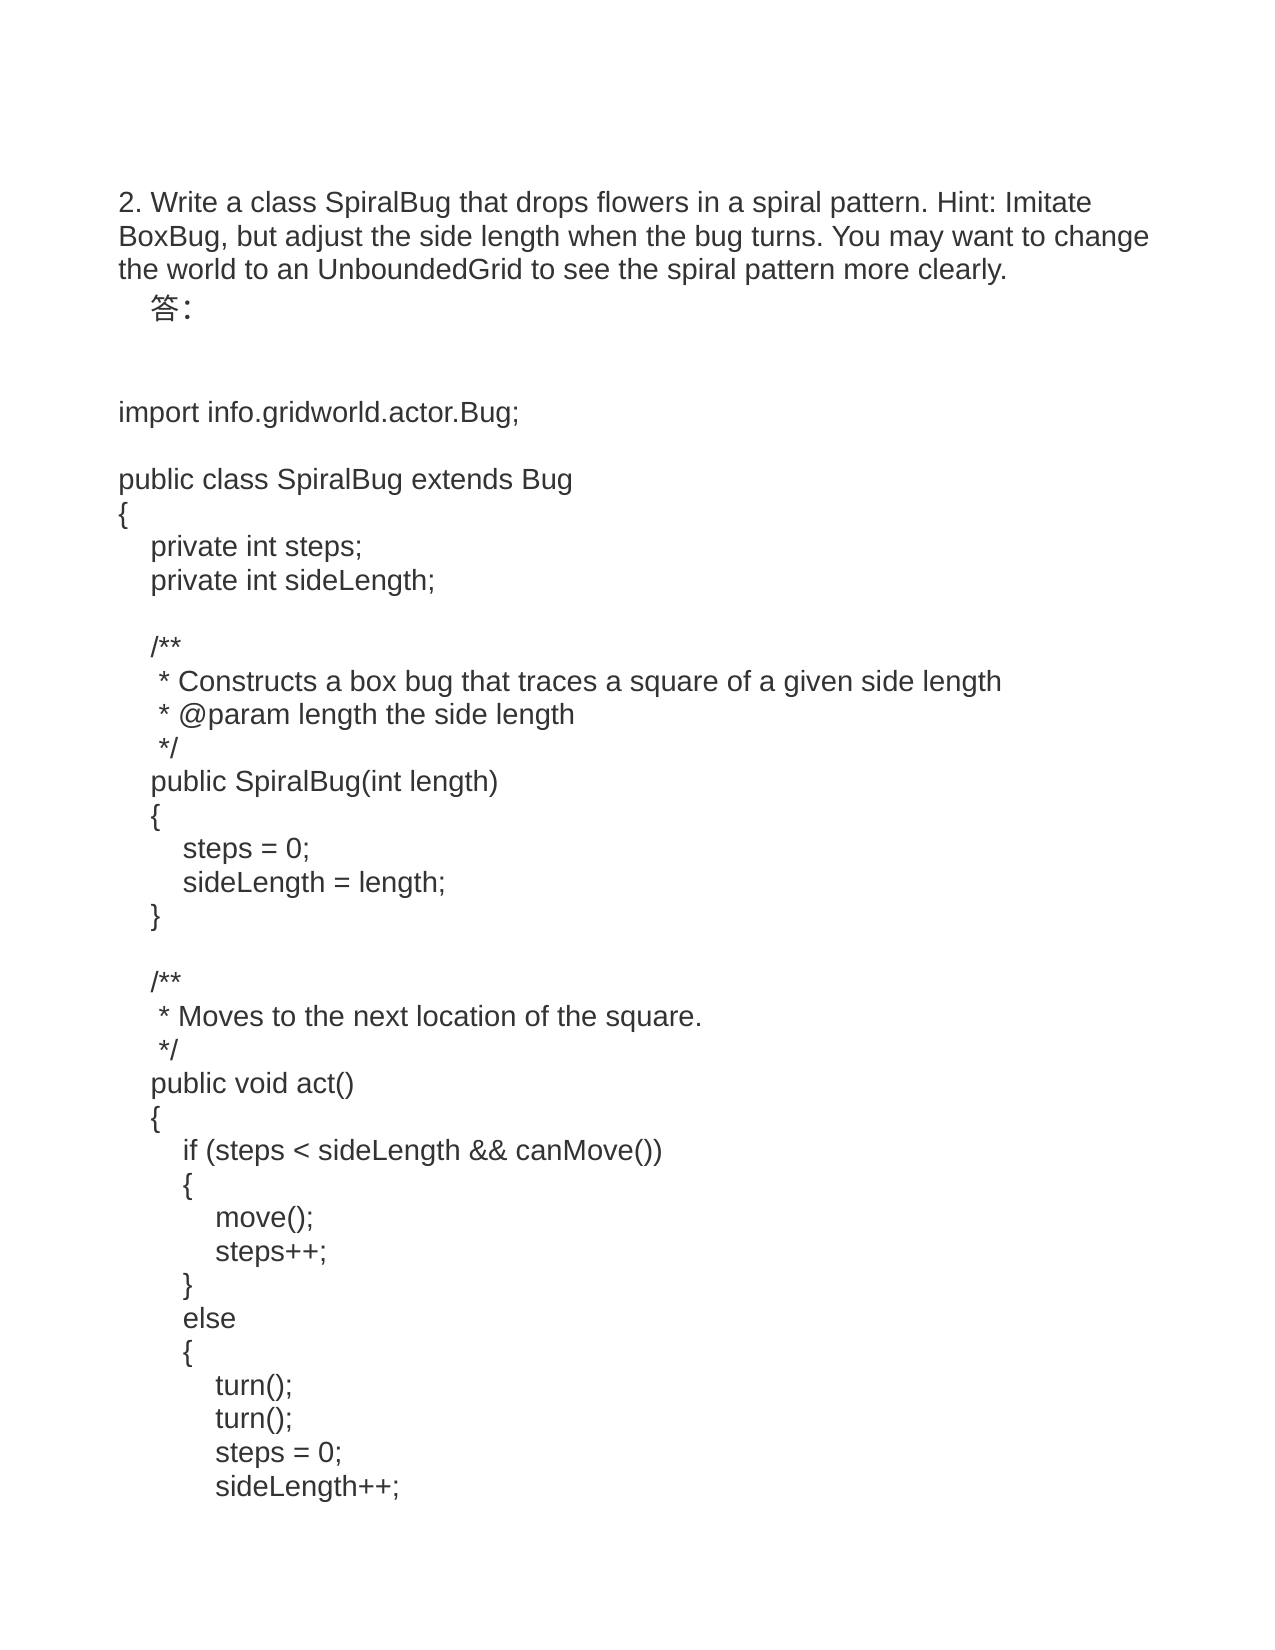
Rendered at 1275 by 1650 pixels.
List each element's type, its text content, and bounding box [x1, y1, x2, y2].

text 答： [118, 286, 1157, 328]
text public class SpiralBug extends Bug [118, 462, 1157, 496]
text } [118, 1267, 1157, 1301]
text */ [118, 1032, 1157, 1066]
text steps = 0; [118, 831, 1157, 865]
text public SpiralBug(int length) [118, 764, 1157, 798]
text turn(); [118, 1401, 1157, 1435]
text sideLength++; [118, 1468, 1157, 1502]
text /** [118, 965, 1157, 999]
text move(); [118, 1200, 1157, 1234]
text { [118, 1099, 1157, 1133]
text } [118, 898, 1157, 932]
text public void act() [118, 1066, 1157, 1099]
text */ [118, 731, 1157, 764]
text import info.gridworld.actor.Bug; [118, 395, 1157, 429]
text private int steps; [118, 529, 1157, 563]
text { [118, 1167, 1157, 1200]
text { [118, 496, 1157, 529]
text steps++; [118, 1234, 1157, 1267]
text /** [118, 630, 1157, 663]
text * Constructs a box bug that traces a square of a given side length [118, 663, 1157, 697]
text steps = 0; [118, 1435, 1157, 1468]
text { [118, 798, 1157, 831]
text 2. Write a class SpiralBug that drops flowers in a spiral pattern. Hint: Imitate BoxBug, but adjust the side length when the bug turns. You may want to change the world to an UnboundedGrid to see the spiral pattern more clearly. [118, 185, 1157, 286]
text if (steps < sideLength && canMove()) [118, 1133, 1157, 1167]
text { [118, 1334, 1157, 1368]
text * @param length the side length [118, 697, 1157, 731]
text turn(); [118, 1368, 1157, 1401]
text sideLength = length; [118, 865, 1157, 898]
text else [118, 1301, 1157, 1334]
text private int sideLength; [118, 563, 1157, 596]
text * Moves to the next location of the square. [118, 999, 1157, 1032]
